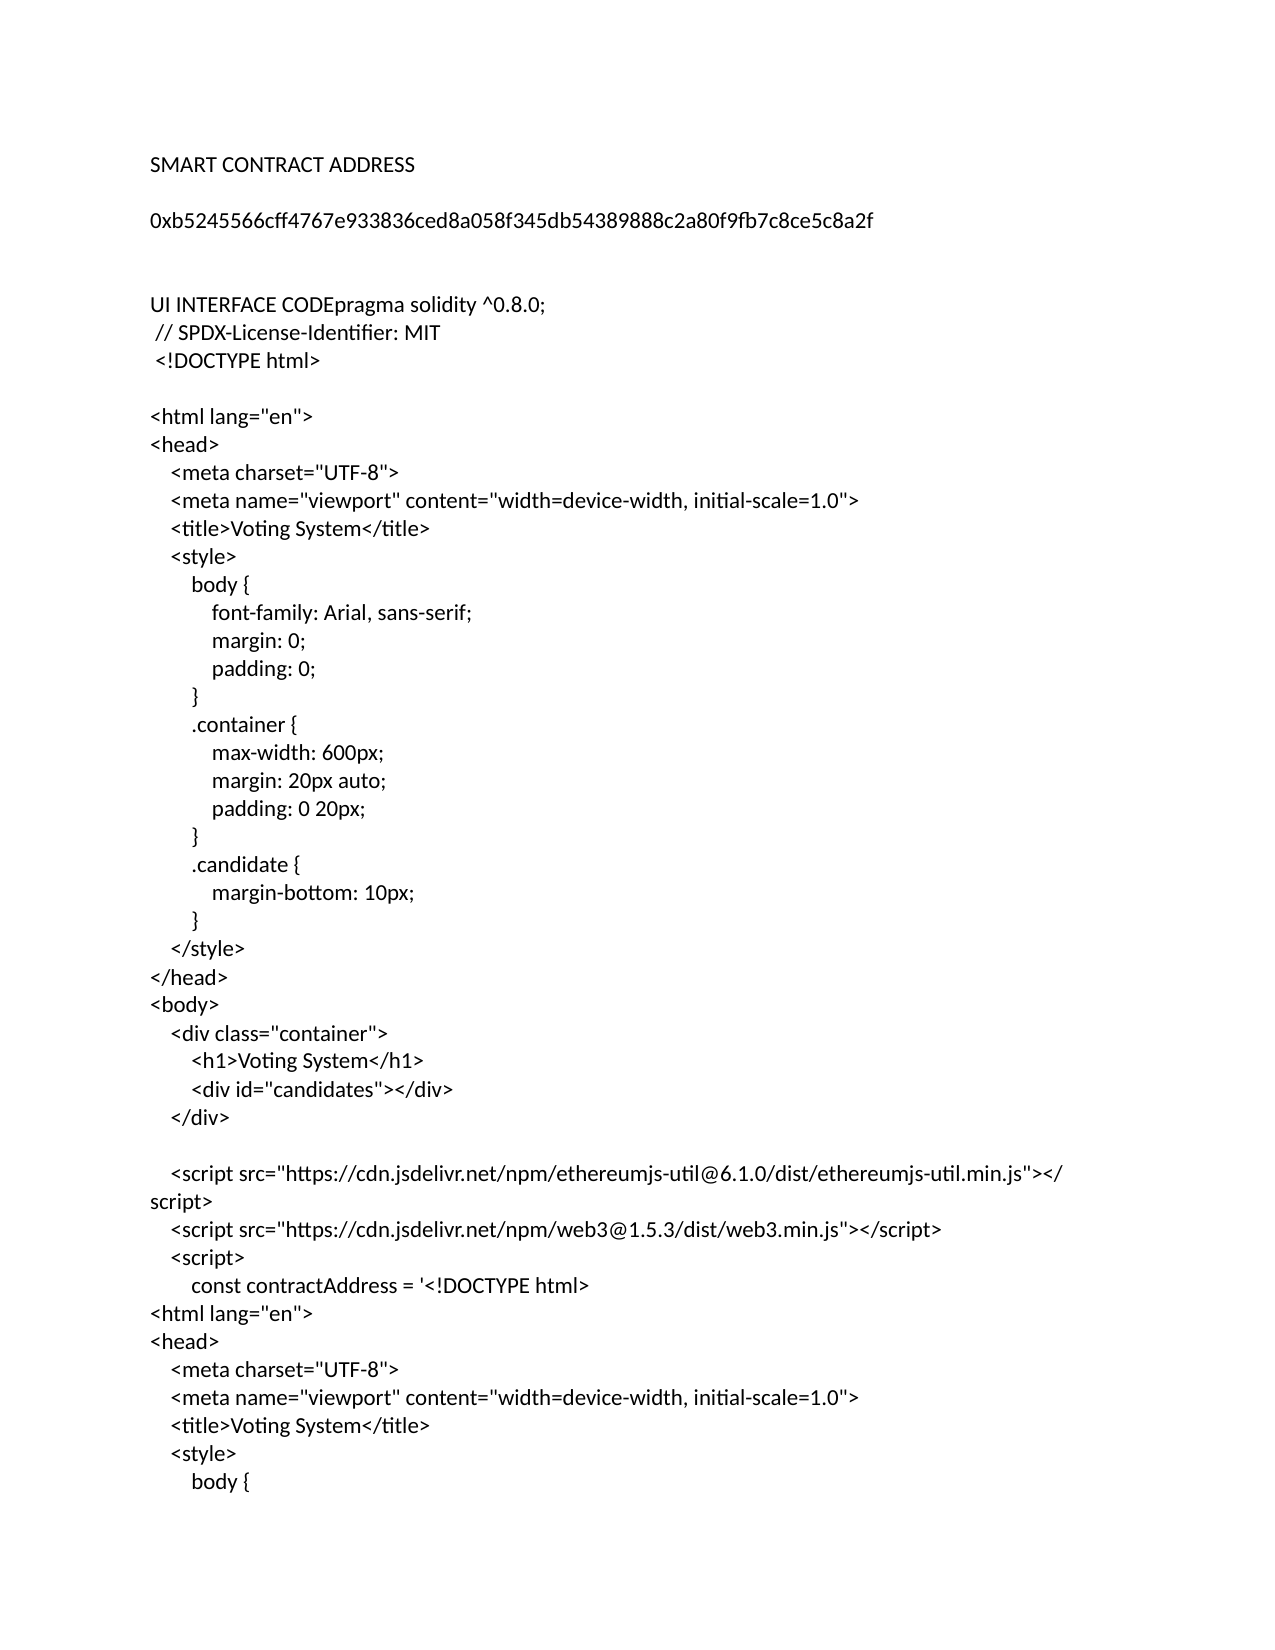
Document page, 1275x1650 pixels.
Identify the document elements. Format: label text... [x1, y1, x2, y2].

text <script src="https://cdn.jsdelivr.net/npm/web3@1.5.3/dist/web3.min.js"></script> [150, 1215, 1125, 1243]
text <h1>Voting System</h1> [150, 1047, 1125, 1075]
text margin: 0; [150, 626, 1125, 654]
text } [150, 907, 1125, 934]
text <head> [150, 430, 1125, 458]
text <style> [150, 1439, 1125, 1467]
text <body> [150, 991, 1125, 1019]
text <meta name="viewport" content="width=device-width, initial-scale=1.0"> [150, 1383, 1125, 1411]
text <html lang="en"> [150, 402, 1125, 430]
text <meta charset="UTF-8"> [150, 1355, 1125, 1383]
text <!DOCTYPE html> [150, 346, 1125, 374]
text <html lang="en"> [150, 1299, 1125, 1327]
text </style> [150, 934, 1125, 963]
text } [150, 682, 1125, 710]
text .candidate { [150, 851, 1125, 878]
text <meta name="viewport" content="width=device-width, initial-scale=1.0"> [150, 486, 1125, 514]
text <script src="https://cdn.jsdelivr.net/npm/ethereumjs-util@6.1.0/dist/ethereumjs-util.min.js"></script> [150, 1159, 1125, 1215]
text <title>Voting System</title> [150, 1411, 1125, 1439]
text </div> [150, 1103, 1125, 1131]
text </head> [150, 963, 1125, 991]
text margin: 20px auto; [150, 766, 1125, 794]
text body { [150, 1467, 1125, 1495]
text <div id="candidates"></div> [150, 1075, 1125, 1103]
text <title>Voting System</title> [150, 514, 1125, 542]
text UI INTERFACE CODEpragma solidity ^0.8.0; [150, 290, 1125, 318]
text // SPDX-License-Identifier: MIT [150, 318, 1125, 346]
text <div class="container"> [150, 1019, 1125, 1047]
text const contractAddress = '<!DOCTYPE html> [150, 1271, 1125, 1299]
text padding: 0; [150, 654, 1125, 682]
text .container { [150, 710, 1125, 738]
text padding: 0 20px; [150, 794, 1125, 822]
text SMART CONTRACT ADDRESS [150, 150, 1125, 178]
text <meta charset="UTF-8"> [150, 458, 1125, 486]
text <style> [150, 542, 1125, 570]
text margin-bottom: 10px; [150, 878, 1125, 907]
text } [150, 822, 1125, 851]
text <script> [150, 1243, 1125, 1271]
text body { [150, 570, 1125, 598]
text <head> [150, 1327, 1125, 1355]
text 0xb5245566cff4767e933836ced8a058f345db54389888c2a80f9fb7c8ce5c8a2f [150, 206, 1125, 234]
text font-family: Arial, sans-serif; [150, 598, 1125, 626]
text max-width: 600px; [150, 738, 1125, 766]
